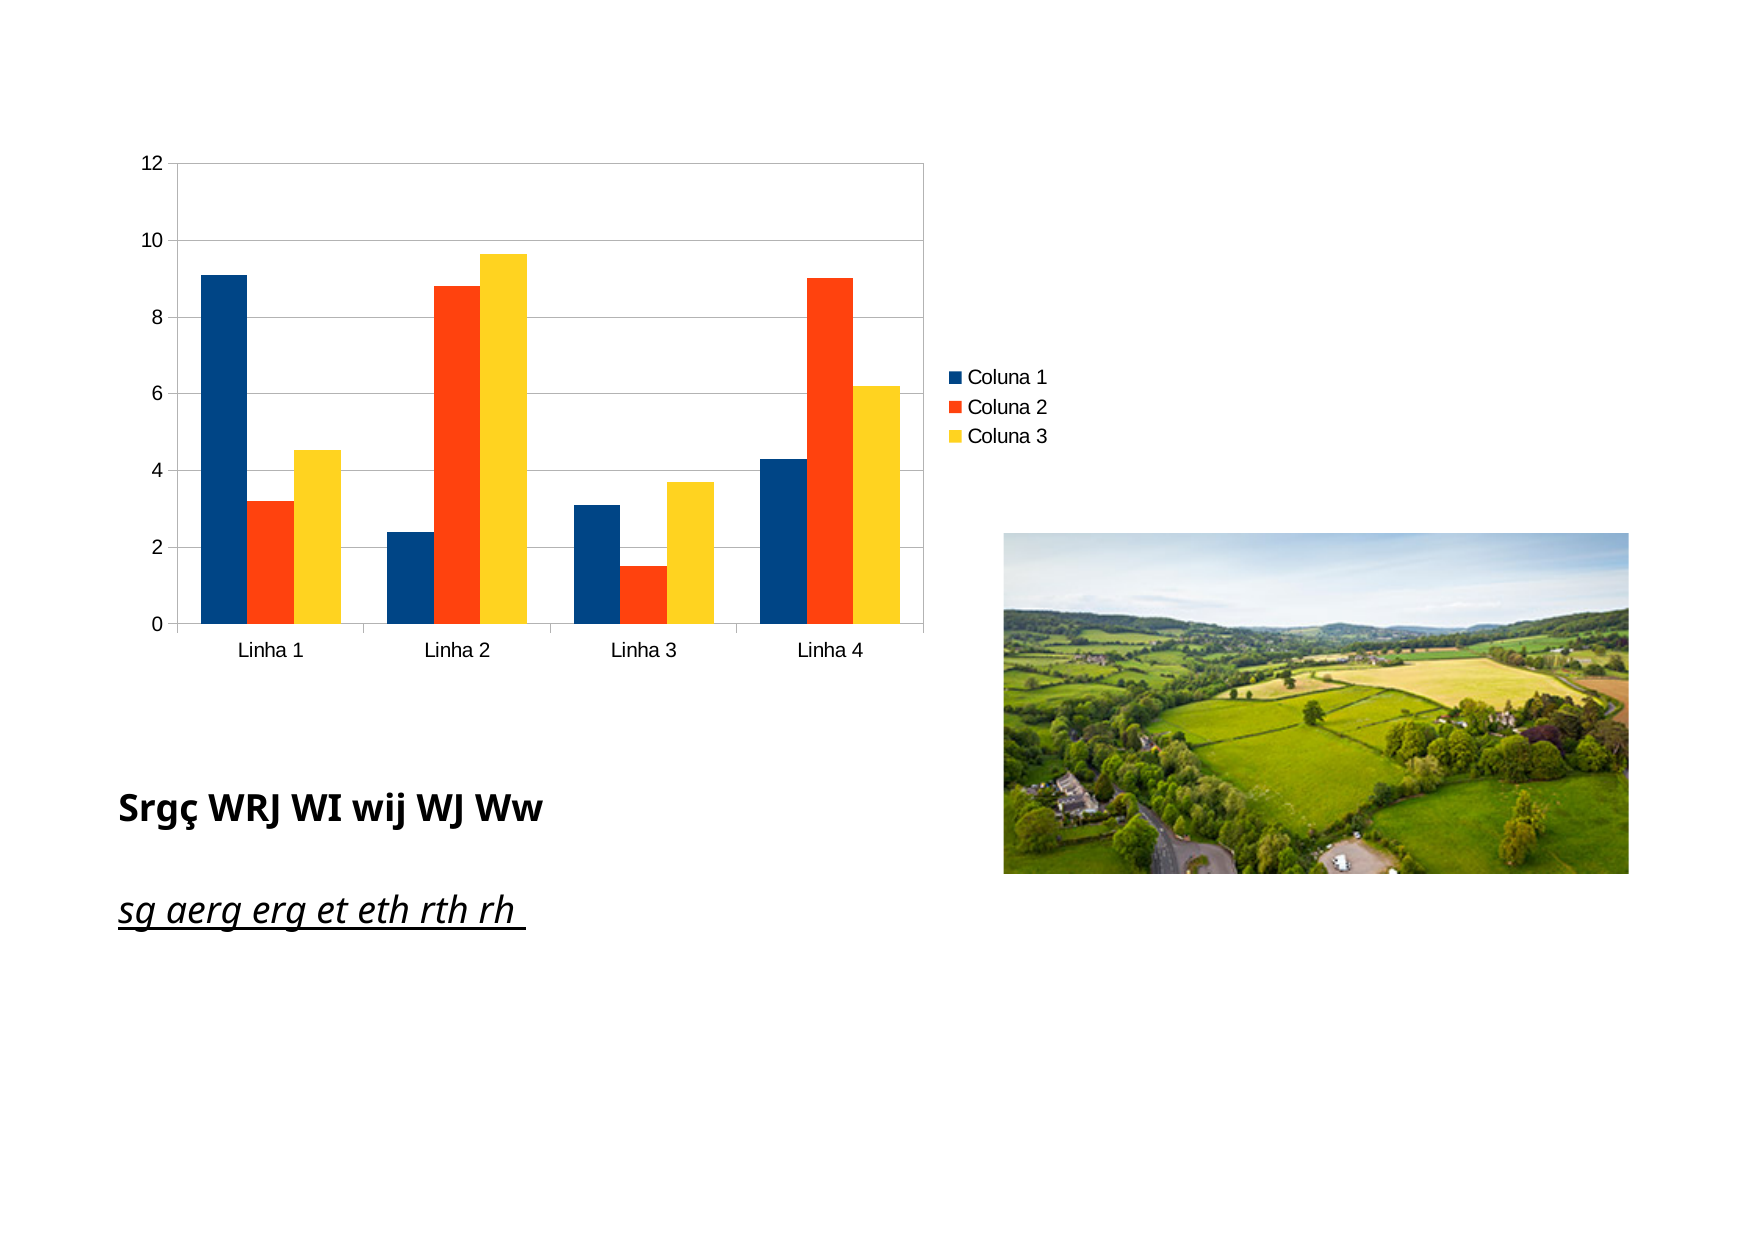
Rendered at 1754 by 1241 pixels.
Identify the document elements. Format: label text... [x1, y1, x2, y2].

picture [1003, 533, 1629, 874]
text sg aerg erg et eth rth rh [118, 884, 1636, 935]
text Srgç WRJ WI wij WJ Ww [118, 782, 1003, 833]
